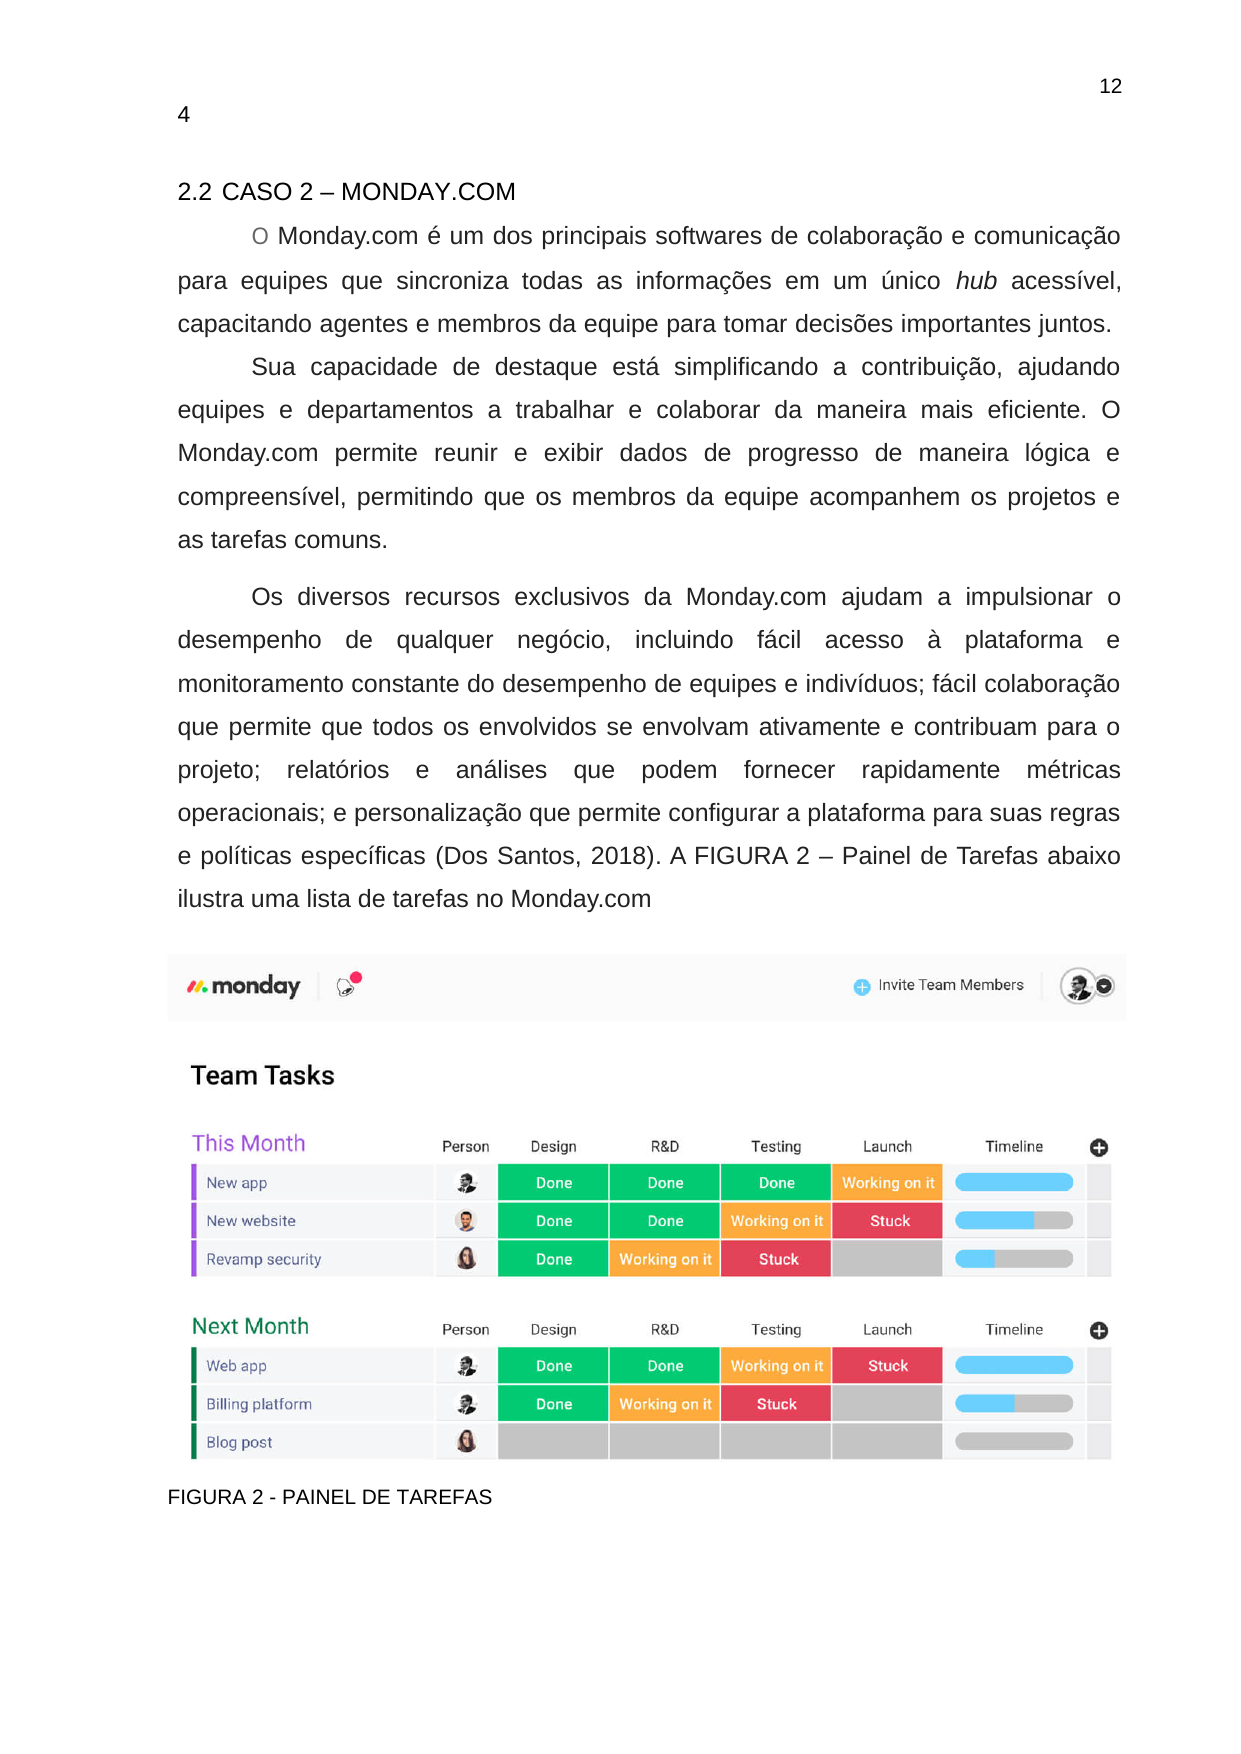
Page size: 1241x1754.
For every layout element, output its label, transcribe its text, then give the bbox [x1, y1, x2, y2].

text FIGURA 2 - Painel de Tarefas [167, 1486, 1126, 1509]
subtitle Caso 2 – Monday.com [177, 177, 1122, 206]
text O Monday.com é um dos principais softwares de colaboração e comunicação para equipes que sincroniza todas as informações em um único hub acessível, capacitando agentes e membros da equipe para tomar decisões importantes juntos. Sua capacidade de destaque está simplificando a contribuição, ajudando equipes e departamentos a trabalhar e colaborar da maneira mais eficiente. O Monday.com permite reunir e exibir dados de progresso de maneira lógica e compreensível, permitindo que os membros da equipe acompanhem os projetos e as tarefas comuns. [177, 220, 1122, 553]
text Os diversos recursos exclusivos da Monday.com ajudam a impulsionar o desempenho de qualquer negócio, incluindo fácil acesso à plataforma e monitoramento constante do desempenho de equipes e indivíduos; fácil colaboração que permite que todos os envolvidos se envolvam ativamente e contribuam para o projeto; relatórios e análises que podem fornecer rapidamente métricas operacionais; e personalização que permite configurar a plataforma para suas regras e políticas específicas (Dos Santos, 2018). A FIGURA 2 – Painel de Tarefas abaixo ilustra uma lista de tarefas no Monday.com [177, 582, 1122, 913]
picture [167, 954, 1127, 1486]
